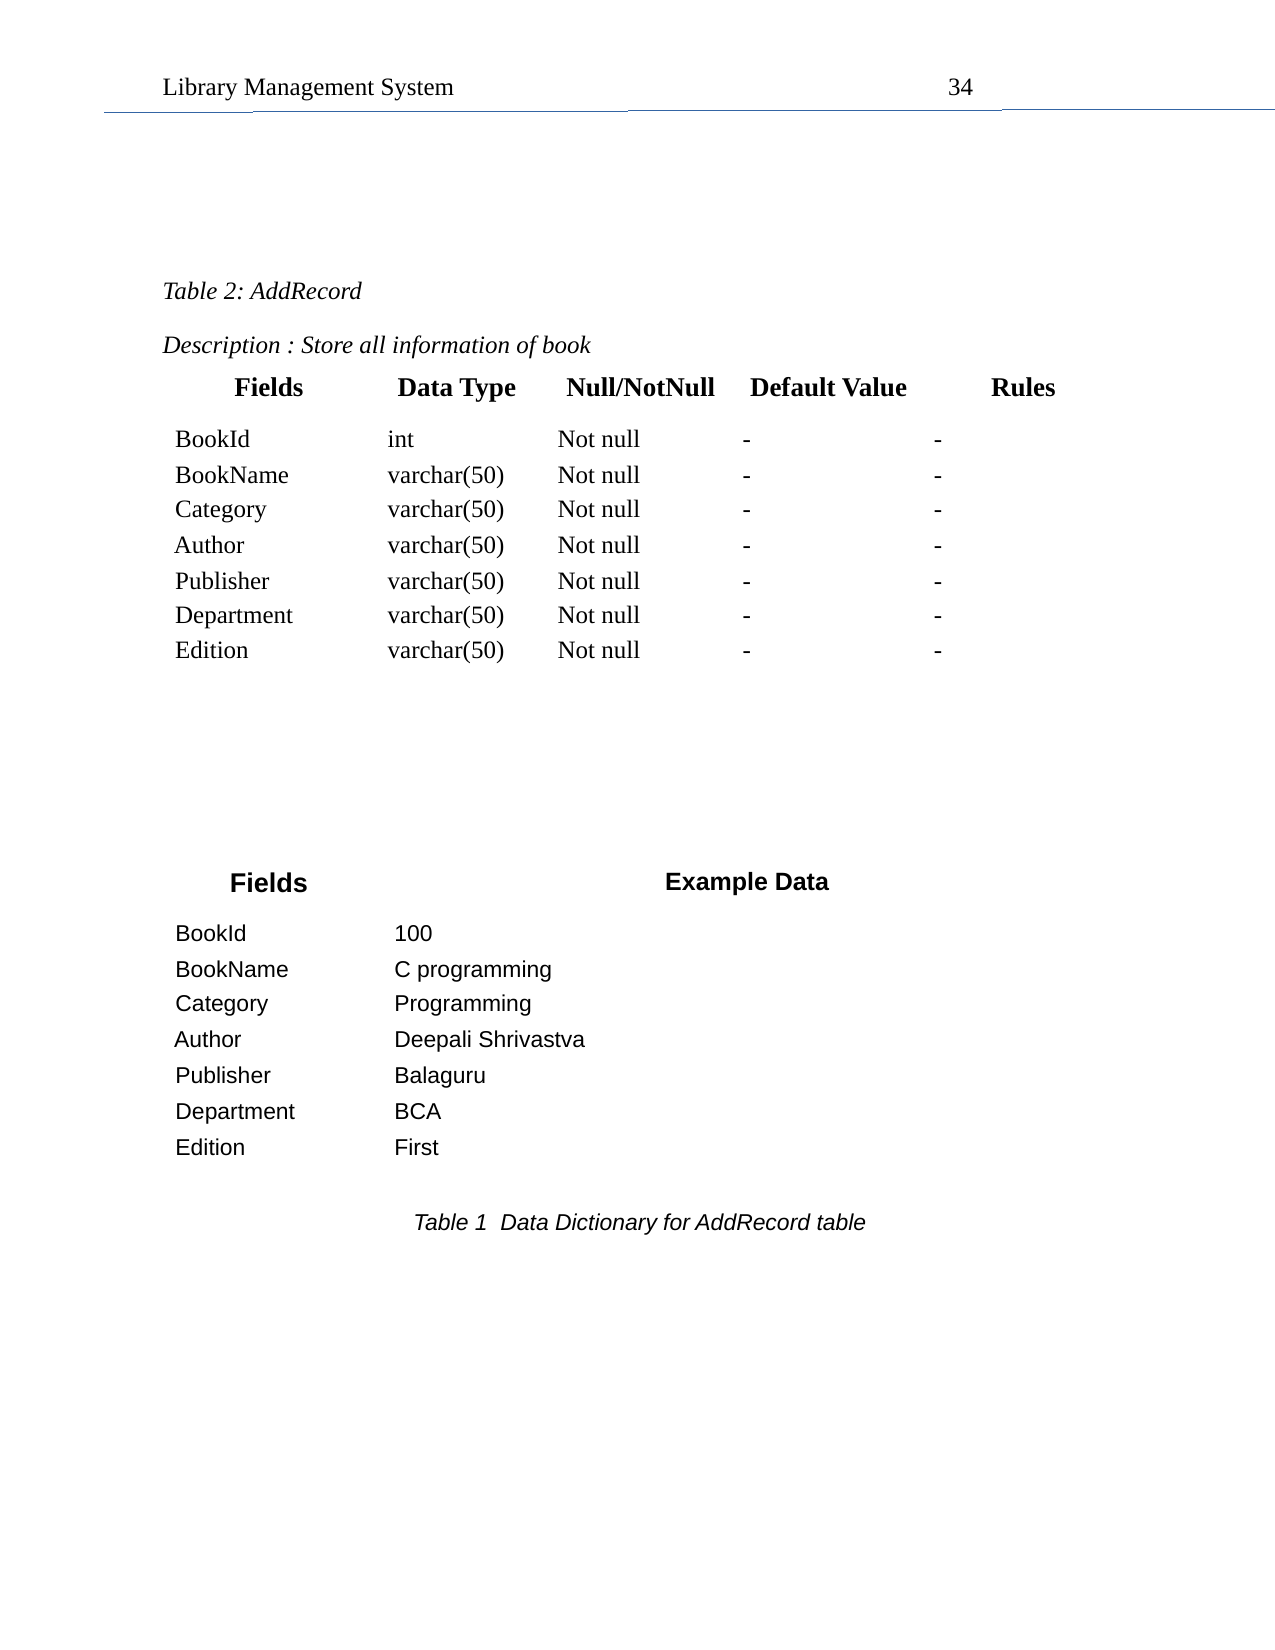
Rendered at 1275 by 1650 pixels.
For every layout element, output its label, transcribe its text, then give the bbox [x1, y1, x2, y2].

table_cell Not null [545, 601, 736, 635]
table_cell varchar(50) [375, 494, 545, 530]
table_cell Publisher [163, 1062, 375, 1098]
table_cell Author [163, 530, 375, 566]
table_cell - [928, 530, 1119, 566]
table_cell Author [163, 1026, 375, 1062]
table_cell BookName [163, 460, 375, 494]
table_cell BCA [375, 1098, 1119, 1134]
table_cell First [375, 1134, 1119, 1170]
table_cell int [375, 424, 545, 460]
text Table 2: AddRecord [162, 276, 1119, 305]
table_cell BookName [163, 956, 375, 990]
table_header Rules [928, 371, 1119, 424]
table_cell - [736, 566, 927, 601]
text Description : Store all information of book [162, 330, 1119, 358]
table_cell varchar(50) [375, 566, 545, 601]
table_cell - [736, 530, 927, 566]
table_cell - [736, 460, 927, 494]
table_cell varchar(50) [375, 601, 545, 635]
table_cell - [928, 635, 1119, 669]
table_cell - [736, 494, 927, 530]
table_cell Edition [163, 1134, 375, 1170]
table_cell Balaguru [375, 1062, 1119, 1098]
table_cell Department [163, 601, 375, 635]
table_cell varchar(50) [375, 460, 545, 494]
table_cell - [736, 635, 927, 669]
table_header Example Data [375, 867, 1119, 920]
table_cell BookId [163, 920, 375, 956]
table_header Data Type [375, 371, 545, 424]
table_cell - [736, 424, 927, 460]
table_cell - [928, 460, 1119, 494]
table_cell Not null [545, 494, 736, 530]
table_cell Publisher [163, 566, 375, 601]
table_cell - [928, 494, 1119, 530]
table_cell Not null [545, 460, 736, 494]
table_cell - [736, 601, 927, 635]
table_cell BookId [163, 424, 375, 460]
table_header Fields [163, 867, 375, 920]
table_cell - [928, 601, 1119, 635]
table_cell varchar(50) [375, 635, 545, 669]
table_cell Programming [375, 990, 1119, 1026]
table_cell Edition [163, 635, 375, 669]
table_cell Not null [545, 566, 736, 601]
table_cell Deepali Shrivastva [375, 1026, 1119, 1062]
table_cell Not null [545, 635, 736, 669]
table_cell - [928, 566, 1119, 601]
table_cell Department [163, 1098, 375, 1134]
table_cell varchar(50) [375, 530, 545, 566]
table_header Fields [163, 371, 375, 424]
table_cell Not null [545, 424, 736, 460]
table_cell - [928, 424, 1119, 460]
table_cell Category [163, 990, 375, 1026]
table_cell Category [163, 494, 375, 530]
table_header Default Value [736, 371, 927, 424]
table_cell 100 [375, 920, 1119, 956]
table_header Null/NotNull [545, 371, 736, 424]
table_cell Not null [545, 530, 736, 566]
text Table 1 Data Dictionary for AddRecord table [162, 1209, 1119, 1236]
table_cell C programming [375, 956, 1119, 990]
